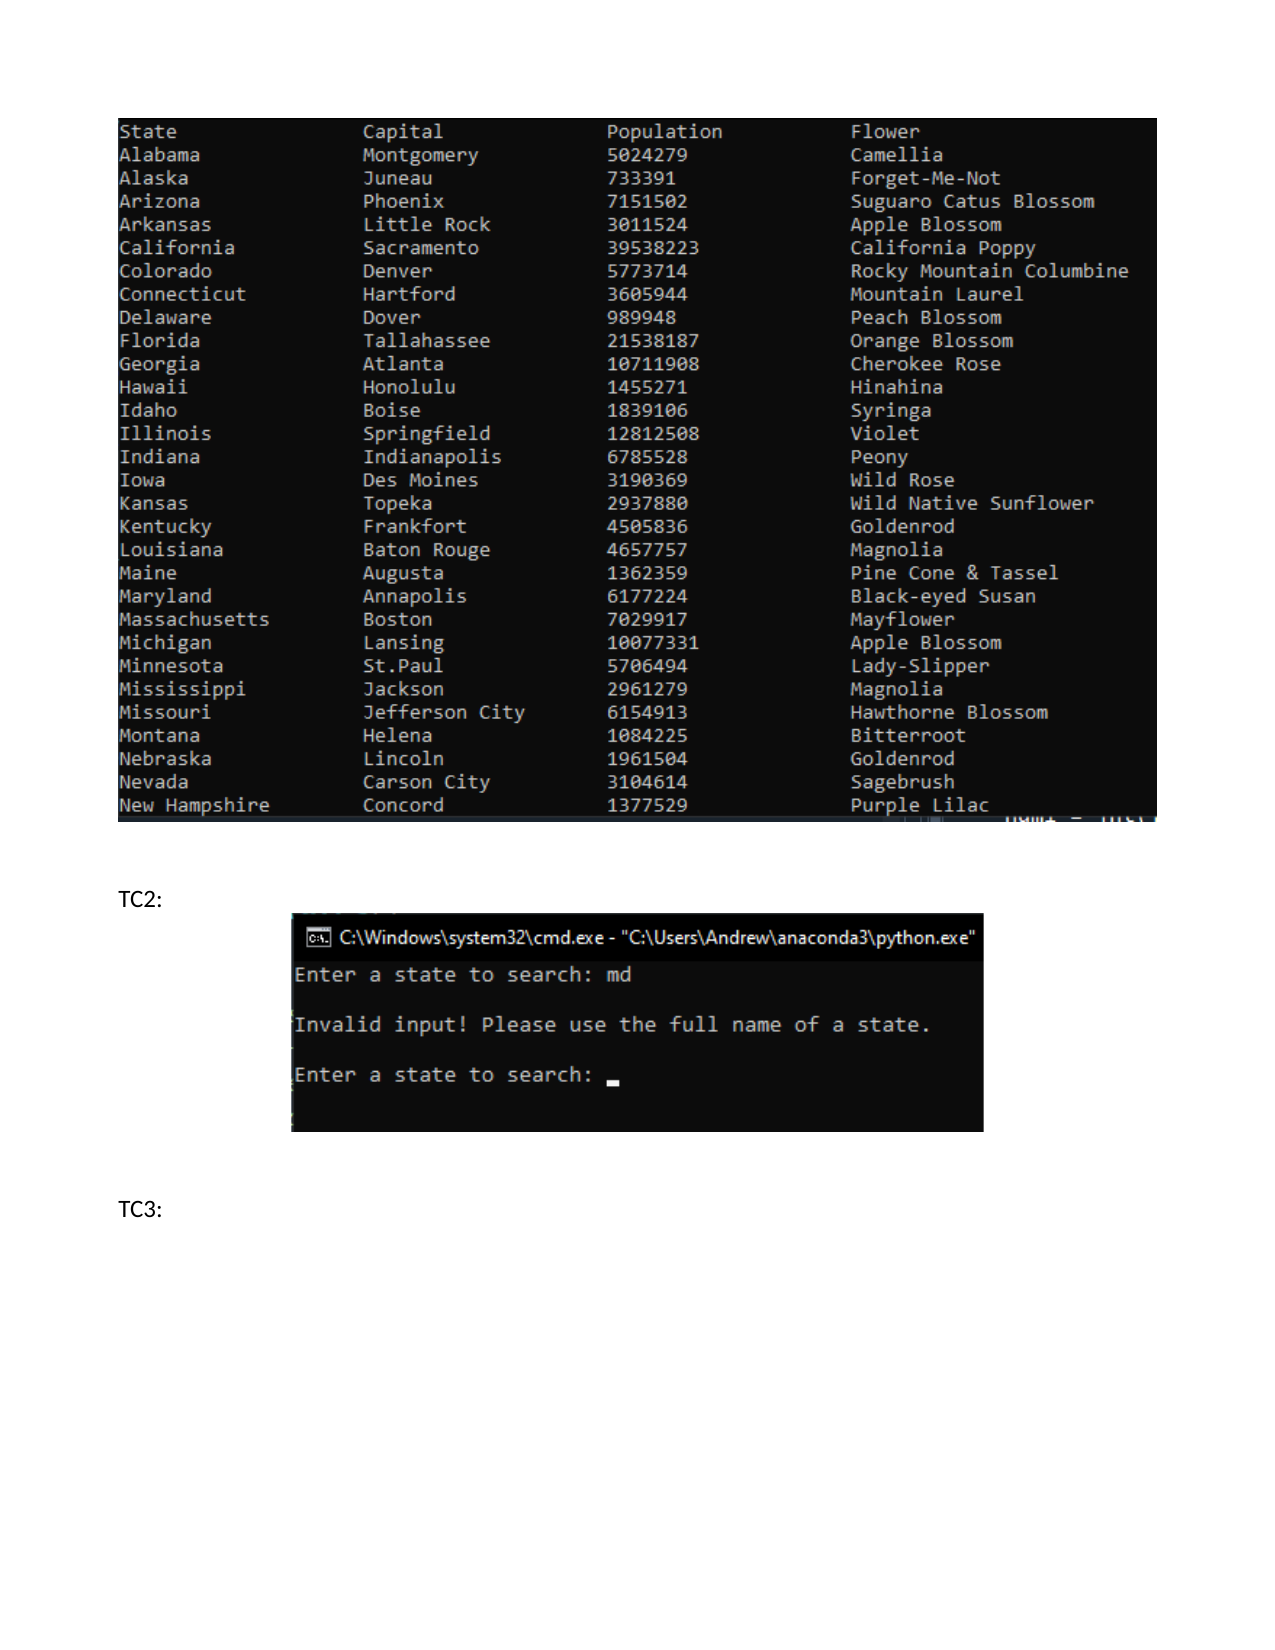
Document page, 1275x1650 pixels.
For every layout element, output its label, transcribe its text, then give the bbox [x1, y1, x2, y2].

text TC3: [118, 1193, 1157, 1224]
picture [118, 118, 1157, 822]
picture [291, 913, 984, 1132]
text TC2: [118, 883, 1157, 913]
